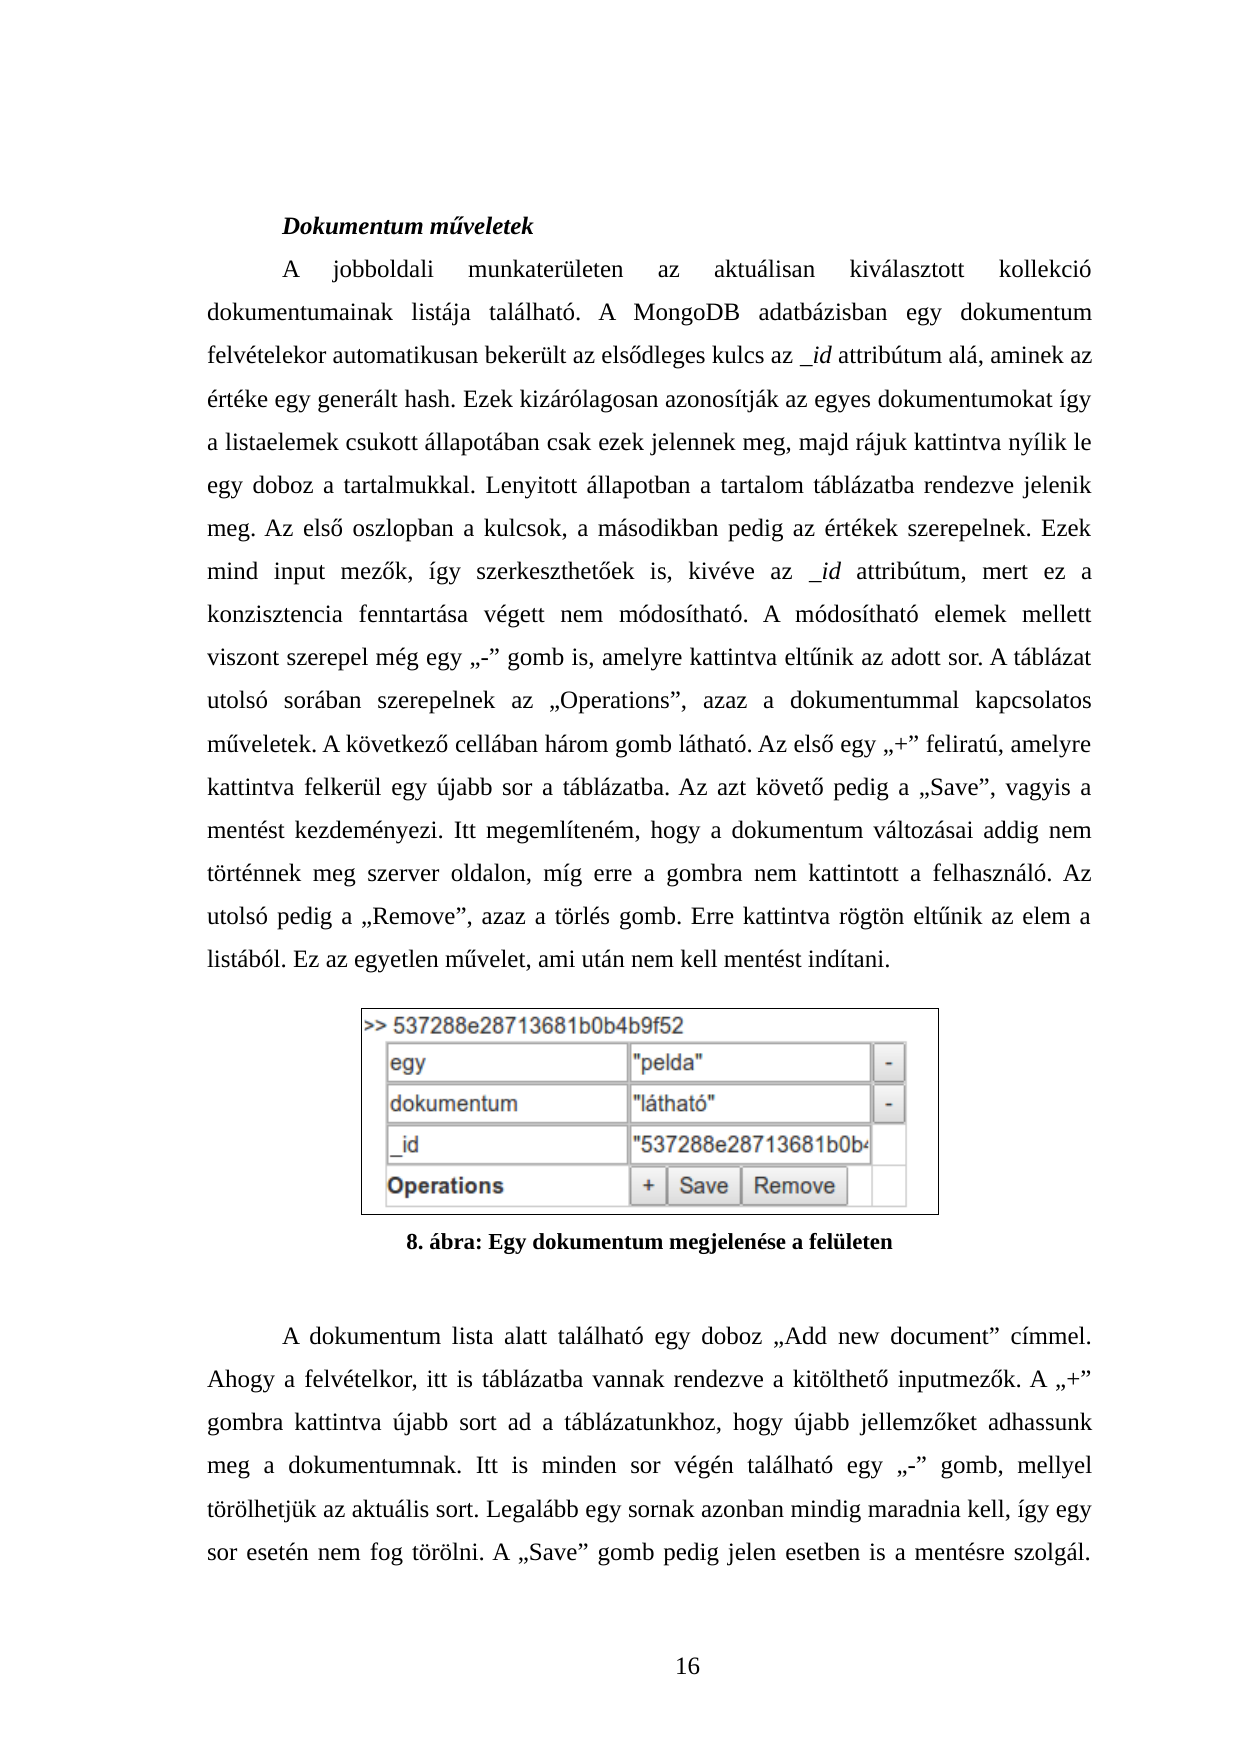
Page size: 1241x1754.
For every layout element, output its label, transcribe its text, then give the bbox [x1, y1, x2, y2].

text 8. ábra: Egy dokumentum megjelenése a felületen [207, 1008, 1092, 1254]
subtitle Dokumentum műveletek [244, 211, 1092, 240]
text A dokumentum lista alatt található egy doboz „Add new document” címmel. Ahogy a felvételkor, itt is táblázatba vannak rendezve a kitölthető inputmezők. A „+” gombra kattintva újabb sort ad a táblázatunkhoz, hogy újabb jellemzőket adhassunk meg a dokumentumnak. Itt is minden sor végén található egy „-” gomb, mellyel törölhetjük az aktuális sort. Legalább egy sornak azonban mindig maradnia kell, így egy sor esetén nem fog törölni. A „Save” gomb pedig jelen esetben is a mentésre szolgál. [207, 1321, 1092, 1566]
text A jobboldali munkaterületen az aktuálisan kiválasztott kollekció dokumentumainak listája található. A MongoDB adatbázisban egy dokumentum felvételekor automatikusan bekerült az elsődleges kulcs az _id attribútum alá, aminek az értéke egy generált hash. Ezek kizárólagosan azonosítják az egyes dokumentumokat így a listaelemek csukott állapotában csak ezek jelennek meg, majd rájuk kattintva nyílik le egy doboz a tartalmukkal. Lenyitott állapotban a tartalom táblázatba rendezve jelenik meg. Az első oszlopban a kulcsok, a másodikban pedig az értékek szerepelnek. Ezek mind input mezők, így szerkeszthetőek is, kivéve az _id attribútum, mert ez a konzisztencia fenntartása végett nem módosítható. A módosítható elemek mellett viszont szerepel még egy „-” gomb is, amelyre kattintva eltűnik az adott sor. A táblázat utolsó sorában szerepelnek az „Operations”, azaz a dokumentummal kapcsolatos műveletek. A következő cellában három gomb látható. Az első egy „+” feliratú, amelyre kattintva felkerül egy újabb sor a táblázatba. Az azt követő pedig a „Save”, vagyis a mentést kezdeményezi. Itt megemlíteném, hogy a dokumentum változásai addig nem történnek meg szerver oldalon, míg erre a gombra nem kattintott a felhasználó. Az utolsó pedig a „Remove”, azaz a törlés gomb. Erre kattintva rögtön eltűnik az elem a listából. Ez az egyetlen művelet, ami után nem kell mentést indítani. [207, 254, 1092, 973]
picture [364, 1011, 935, 1212]
